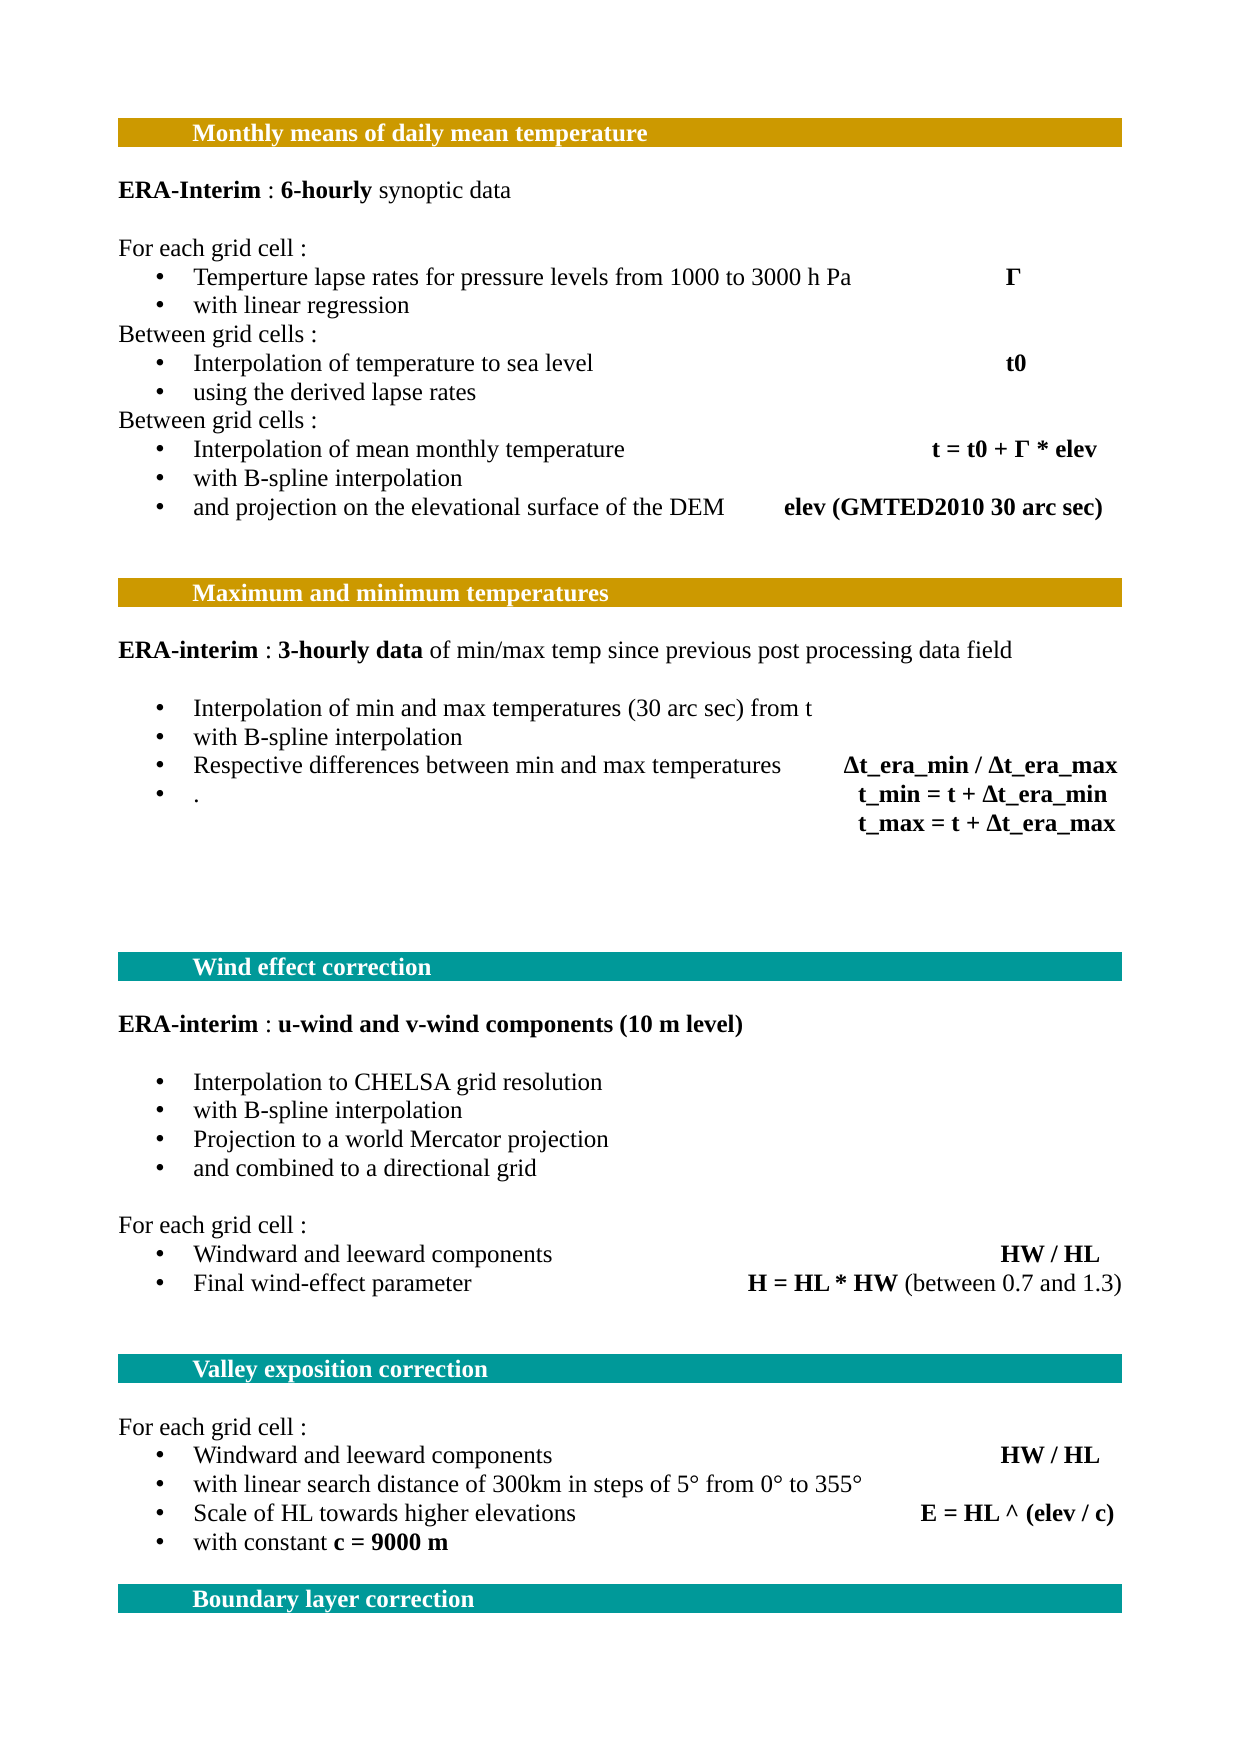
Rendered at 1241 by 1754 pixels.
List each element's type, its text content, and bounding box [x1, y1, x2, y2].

list with constant c = 9000 m [156, 1527, 1122, 1556]
text Maximum and minimum temperatures [118, 578, 1122, 607]
text Between grid cells : [118, 319, 1122, 348]
list Scale of HL towards higher elevations E = HL ^ (elev / c) [156, 1498, 1122, 1527]
list with linear regression [156, 291, 1122, 319]
text Boundary layer correction [118, 1584, 1122, 1613]
list Final wind-effect parameter H = HL * HW (between 0.7 and 1.3) [156, 1268, 1122, 1297]
list Windward and leeward components HW / HL [156, 1441, 1122, 1469]
list with B-spline interpolation [156, 722, 1122, 751]
list Interpolation of temperature to sea level t0 [156, 348, 1122, 377]
list and projection on the elevational surface of the DEM elev (GMTED2010 30 arc sec) [156, 492, 1122, 521]
text ERA-Interim : 6-hourly synoptic data [118, 176, 1122, 204]
list and combined to a directional grid [156, 1153, 1122, 1182]
text For each grid cell : [118, 1412, 1122, 1441]
list Temperture lapse rates for pressure levels from 1000 to 3000 h Pa Г [156, 262, 1122, 291]
list using the derived lapse rates [156, 377, 1122, 406]
text Valley exposition correction [118, 1354, 1122, 1383]
text ERA-interim : 3-hourly data of min/max temp since previous post processing data field [118, 636, 1122, 664]
text Monthly means of daily mean temperature [118, 118, 1122, 147]
list with B-spline interpolation [156, 463, 1122, 492]
list with B-spline interpolation [156, 1096, 1122, 1124]
list Windward and leeward components HW / HL [156, 1239, 1122, 1268]
text ERA-interim : u-wind and v-wind components (10 m level) [118, 1009, 1122, 1038]
text Wind effect correction [118, 952, 1122, 981]
list Interpolation of min and max temperatures (30 arc sec) from t [156, 693, 1122, 722]
text For each grid cell : [118, 1211, 1122, 1239]
list Projection to a world Mercator projection [156, 1124, 1122, 1153]
list . t_min = t + ∆t_era_min t_max = t + ∆t_era_max [156, 779, 1122, 837]
list Interpolation of mean monthly temperature t = t0 + Г * elev [156, 434, 1122, 463]
list Interpolation to CHELSA grid resolution [156, 1067, 1122, 1096]
list Respective differences between min and max temperatures ∆t_era_min / ∆t_era_max [156, 751, 1122, 779]
text For each grid cell : [118, 233, 1122, 262]
text Between grid cells : [118, 406, 1122, 434]
list with linear search distance of 300km in steps of 5° from 0° to 355° [156, 1469, 1122, 1498]
